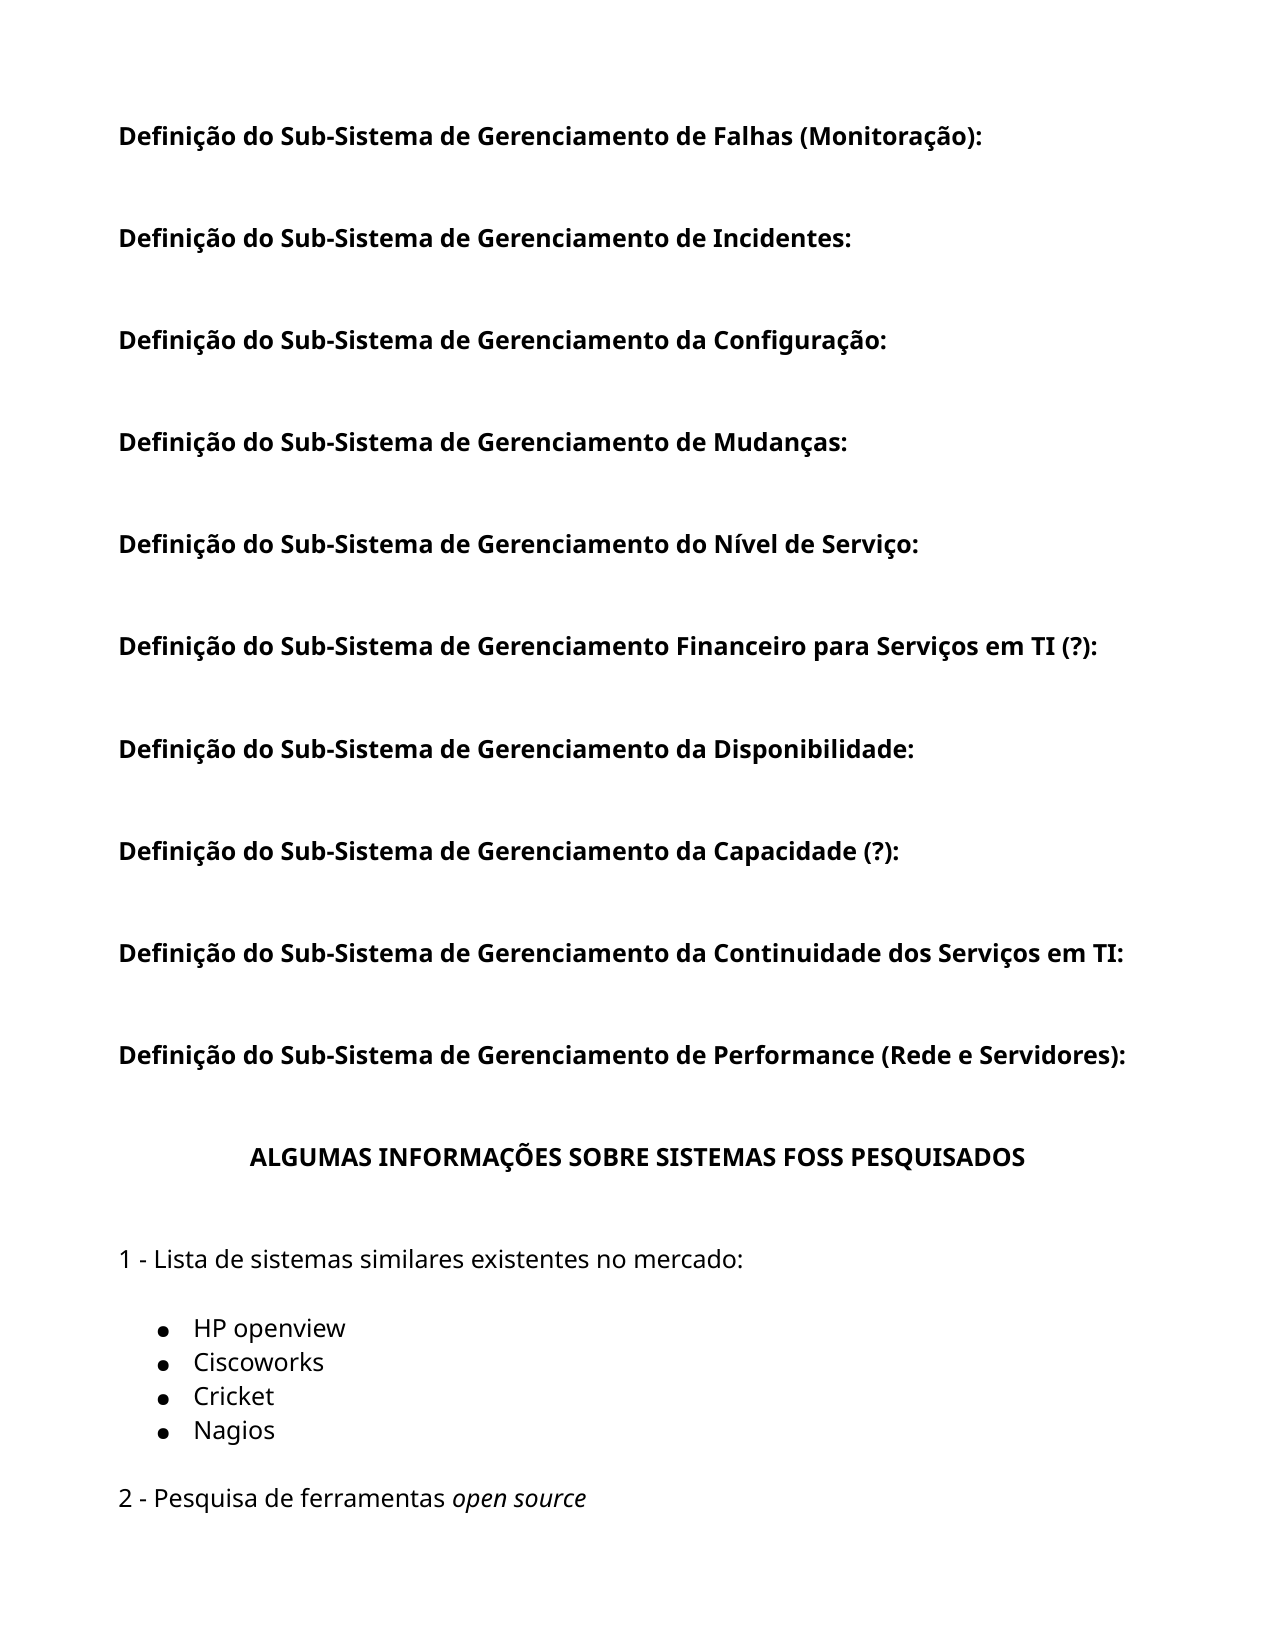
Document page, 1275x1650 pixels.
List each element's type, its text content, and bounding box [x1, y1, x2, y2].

text Definição do Sub-Sistema de Gerenciamento do Nível de Serviço: [118, 527, 1157, 561]
text Definição do Sub-Sistema de Gerenciamento de Mudanças: [118, 425, 1157, 459]
text Definição do Sub-Sistema de Gerenciamento de Performance (Rede e Servidores): [118, 1038, 1157, 1072]
text Definição do Sub-Sistema de Gerenciamento de Falhas (Monitoração): [118, 118, 1157, 152]
text Definição do Sub-Sistema de Gerenciamento de Incidentes: [118, 220, 1157, 254]
list Cricket [156, 1378, 1157, 1412]
text Definição do Sub-Sistema de Gerenciamento da Capacidade (?): [118, 833, 1157, 867]
text Definição do Sub-Sistema de Gerenciamento da Disponibilidade: [118, 731, 1157, 765]
text Definição do Sub-Sistema de Gerenciamento da Configuração: [118, 322, 1157, 357]
list HP openview [156, 1310, 1157, 1344]
list Nagios [156, 1412, 1157, 1447]
list Ciscoworks [156, 1344, 1157, 1378]
text Definição do Sub-Sistema de Gerenciamento Financeiro para Serviços em TI (?): [118, 629, 1157, 663]
text ALGUMAS INFORMAÇÕES SOBRE SISTEMAS FOSS PESQUISADOS [118, 1140, 1157, 1174]
text Definição do Sub-Sistema de Gerenciamento da Continuidade dos Serviços em TI: [118, 936, 1157, 970]
text 1 - Lista de sistemas similares existentes no mercado: [118, 1242, 1157, 1276]
text 2 - Pesquisa de ferramentas open source [118, 1481, 1157, 1515]
